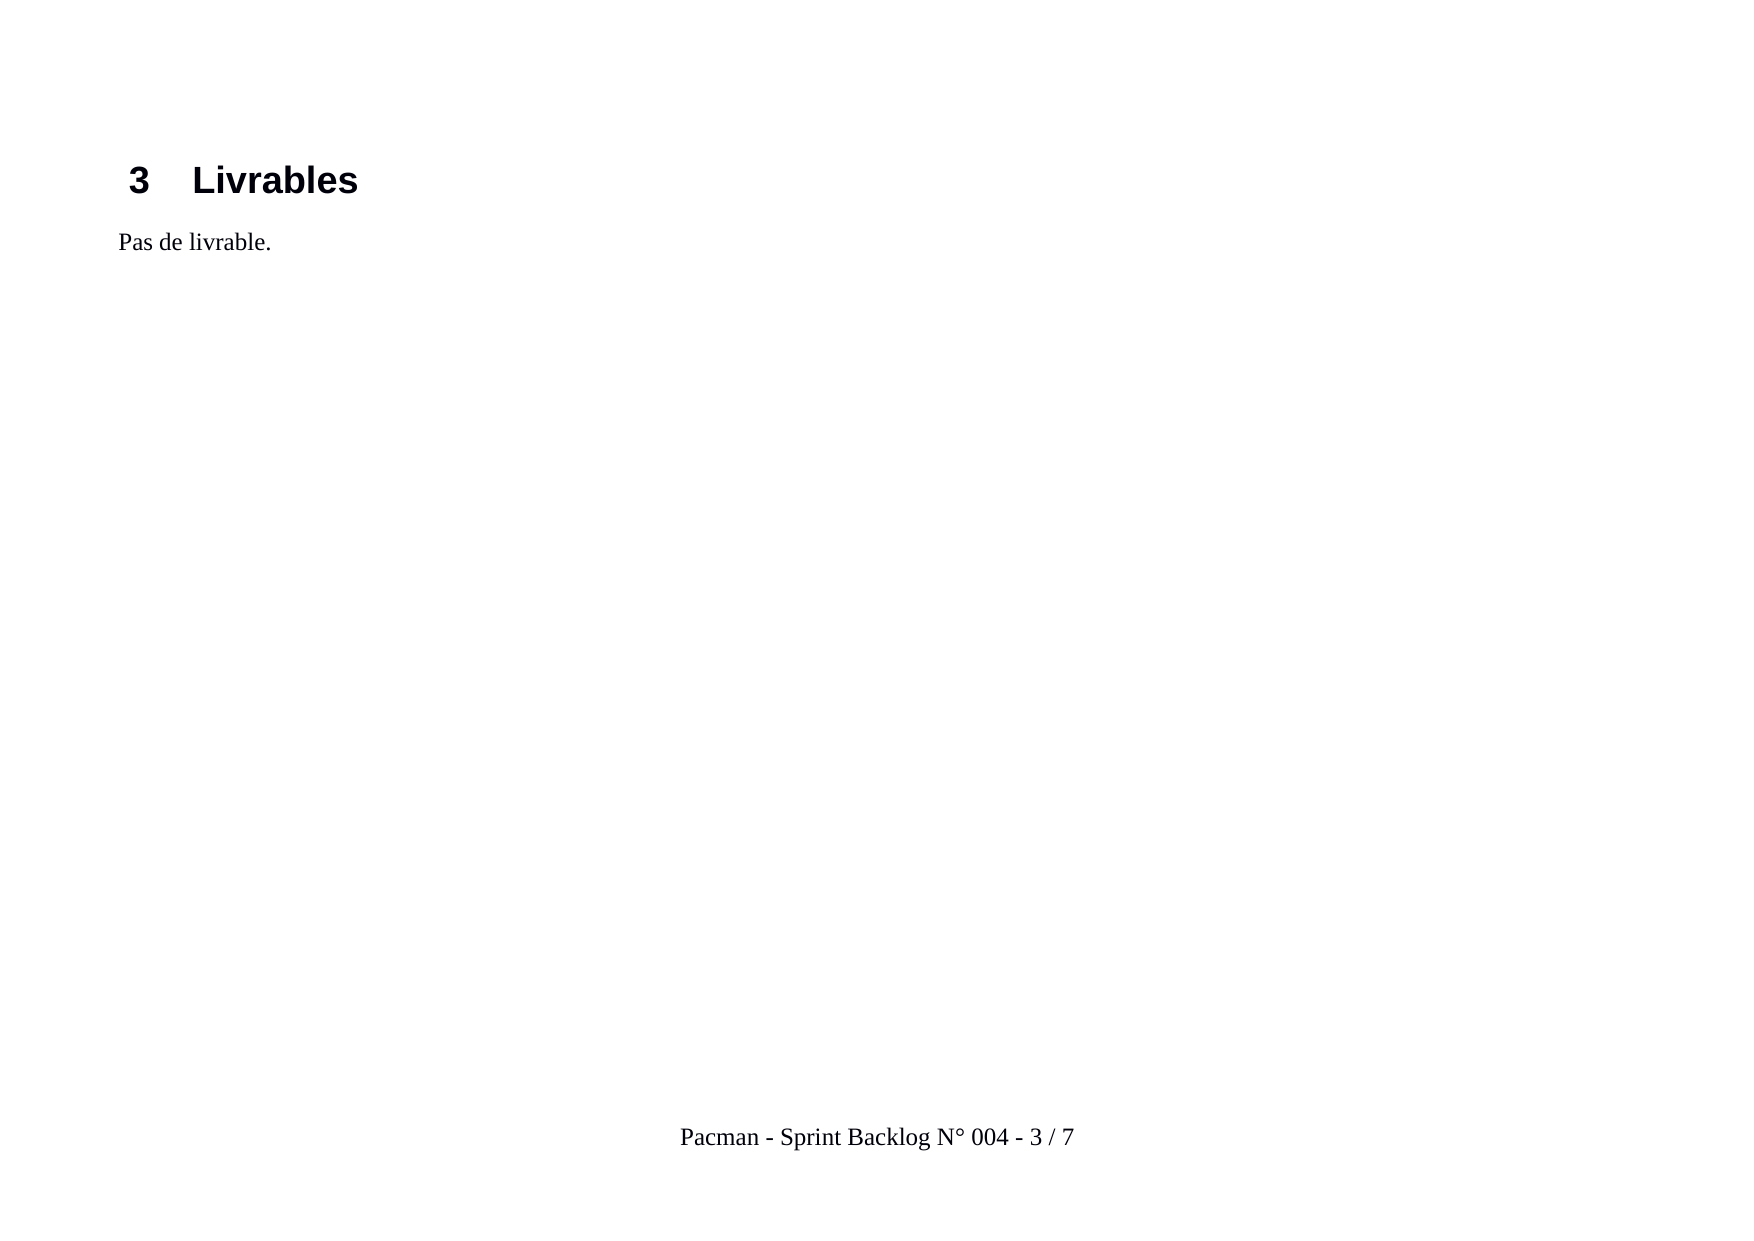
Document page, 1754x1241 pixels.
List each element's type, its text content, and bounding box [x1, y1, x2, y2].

subtitle Livrables [118, 158, 1636, 202]
text Pas de livrable. [118, 227, 1636, 256]
